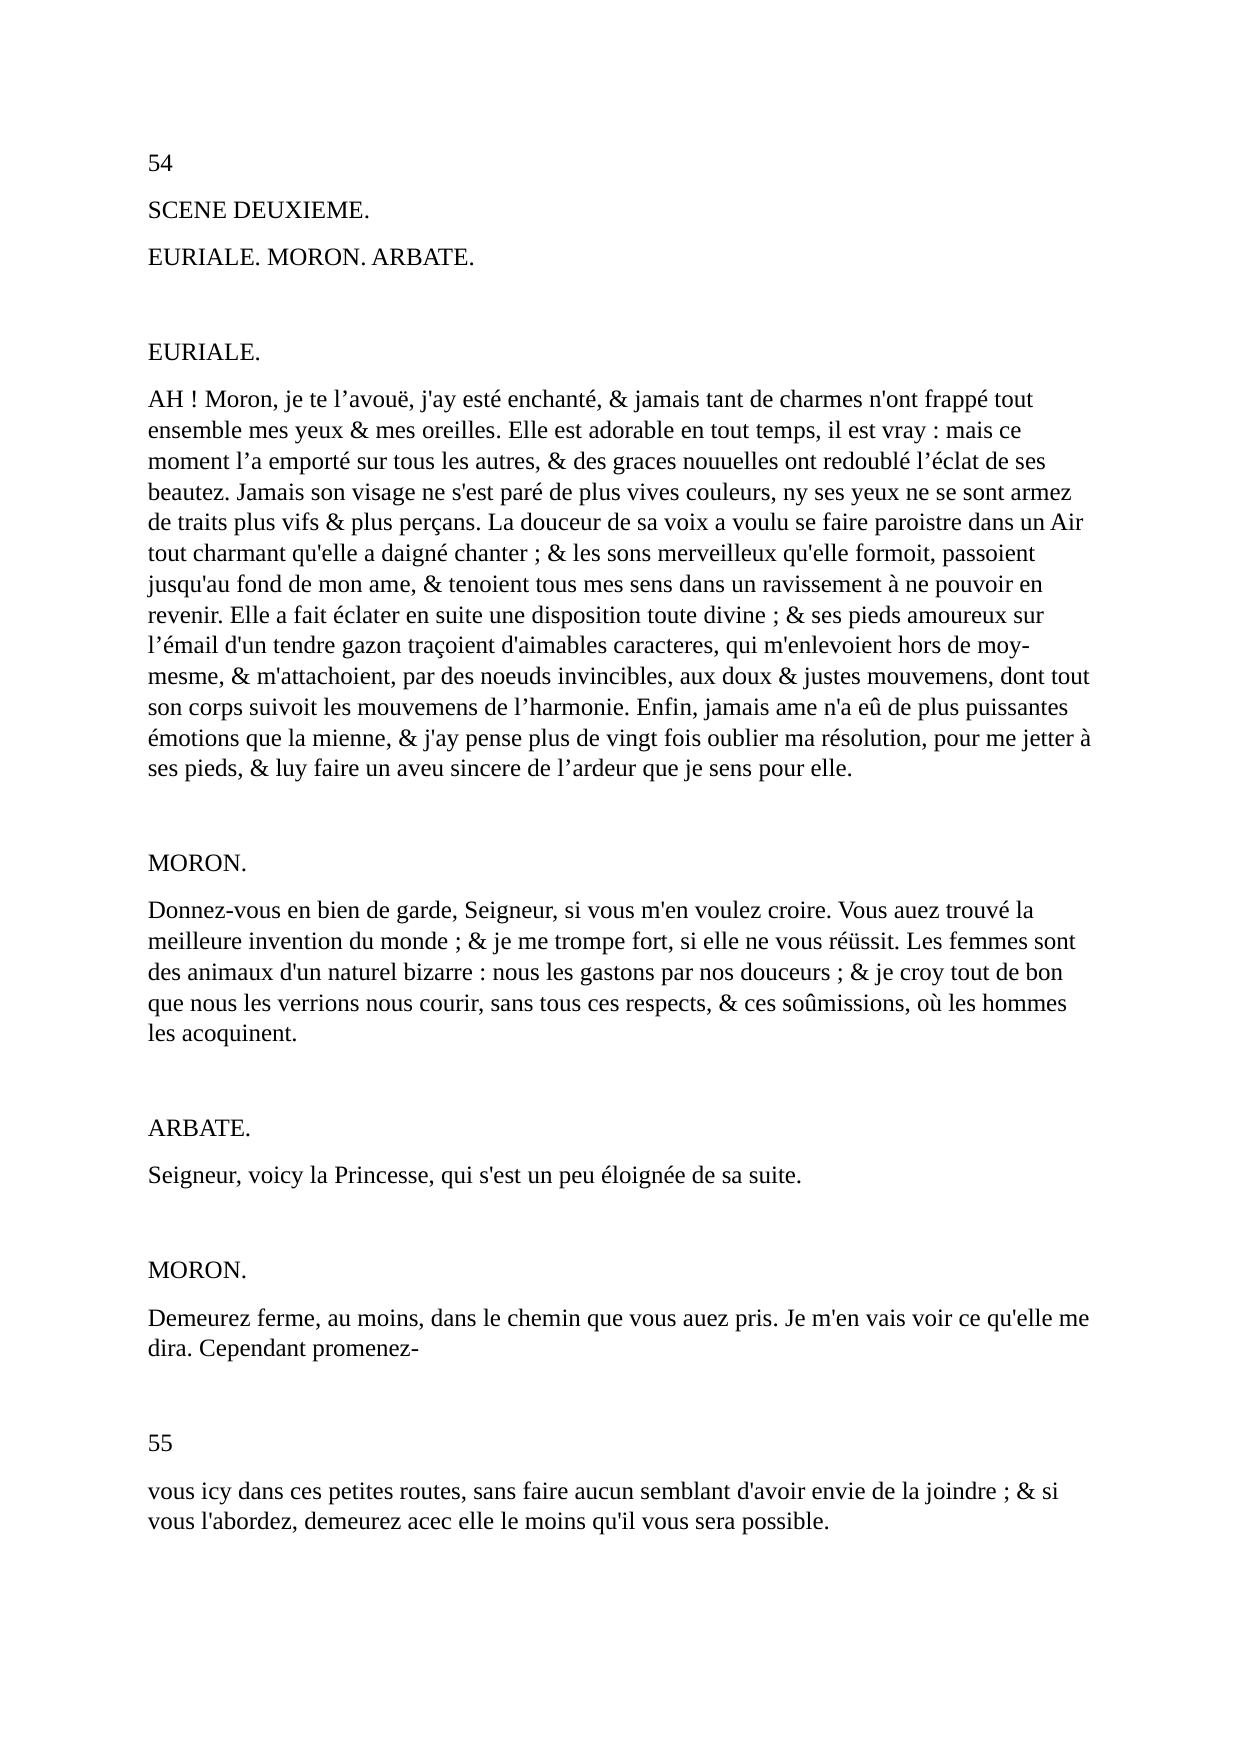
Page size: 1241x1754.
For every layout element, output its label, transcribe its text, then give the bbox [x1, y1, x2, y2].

text MORON. [148, 848, 1093, 877]
text EURIALE. [148, 337, 1093, 366]
text MORON. [148, 1255, 1093, 1284]
text AH ! Moron, je te l’avouë, j'ay esté enchanté, & jamais tant de charmes n'ont frappé tout ensemble mes yeux & mes oreilles. Elle est adorable en tout temps, il est vray : mais ce moment l’a emporté sur tous les autres, & des graces nouuelles ont redoublé l’éclat de ses beautez. Jamais son visage ne s'est paré de plus vives couleurs, ny ses yeux ne se sont armez de traits plus vifs & plus perçans. La douceur de sa voix a voulu se faire paroistre dans un Air tout charmant qu'elle a daigné chanter ; & les sons merveilleux qu'elle formoit, passoient jusqu'au fond de mon ame, & tenoient tous mes sens dans un ravissement à ne pouvoir en revenir. Elle a fait éclater en suite une disposition toute divine ; & ses pieds amoureux sur l’émail d'un tendre gazon traçoient d'aimables caracteres, qui m'enlevoient hors de moy-mesme, & m'attachoient, par des noeuds invincibles, aux doux & justes mouvemens, dont tout son corps suivoit les mouvemens de l’harmonie. Enfin, jamais ame n'a eû de plus puissantes émotions que la mienne, & j'ay pense plus de vingt fois oublier ma résolution, pour me jetter à ses pieds, & luy faire un aveu sincere de l’ardeur que je sens pour elle. [148, 384, 1093, 782]
text 54 [148, 148, 1093, 176]
text Donnez-vous en bien de garde, Seigneur, si vous m'en voulez croire. Vous auez trouvé la meilleure invention du monde ; & je me trompe fort, si elle ne vous réüssit. Les femmes sont des animaux d'un naturel bizarre : nous les gastons par nos douceurs ; & je croy tout de bon que nous les verrions nous courir, sans tous ces respects, & ces soûmissions, où les hommes les acoquinent. [148, 896, 1093, 1047]
text Demeurez ferme, au moins, dans le chemin que vous auez pris. Je m'en vais voir ce qu'elle me dira. Cependant promenez- [148, 1303, 1093, 1362]
text vous icy dans ces petites routes, sans faire aucun semblant d'avoir envie de la joindre ; & si vous l'abordez, demeurez acec elle le moins qu'il vous sera possible. [148, 1476, 1093, 1535]
text ARBATE. [148, 1113, 1093, 1142]
text Seigneur, voicy la Princesse, qui s'est un peu éloignée de sa suite. [148, 1161, 1093, 1189]
text SCENE DEUXIEME. [148, 195, 1093, 224]
text EURIALE. MORON. ARBATE. [148, 242, 1093, 271]
text 55 [148, 1428, 1093, 1457]
